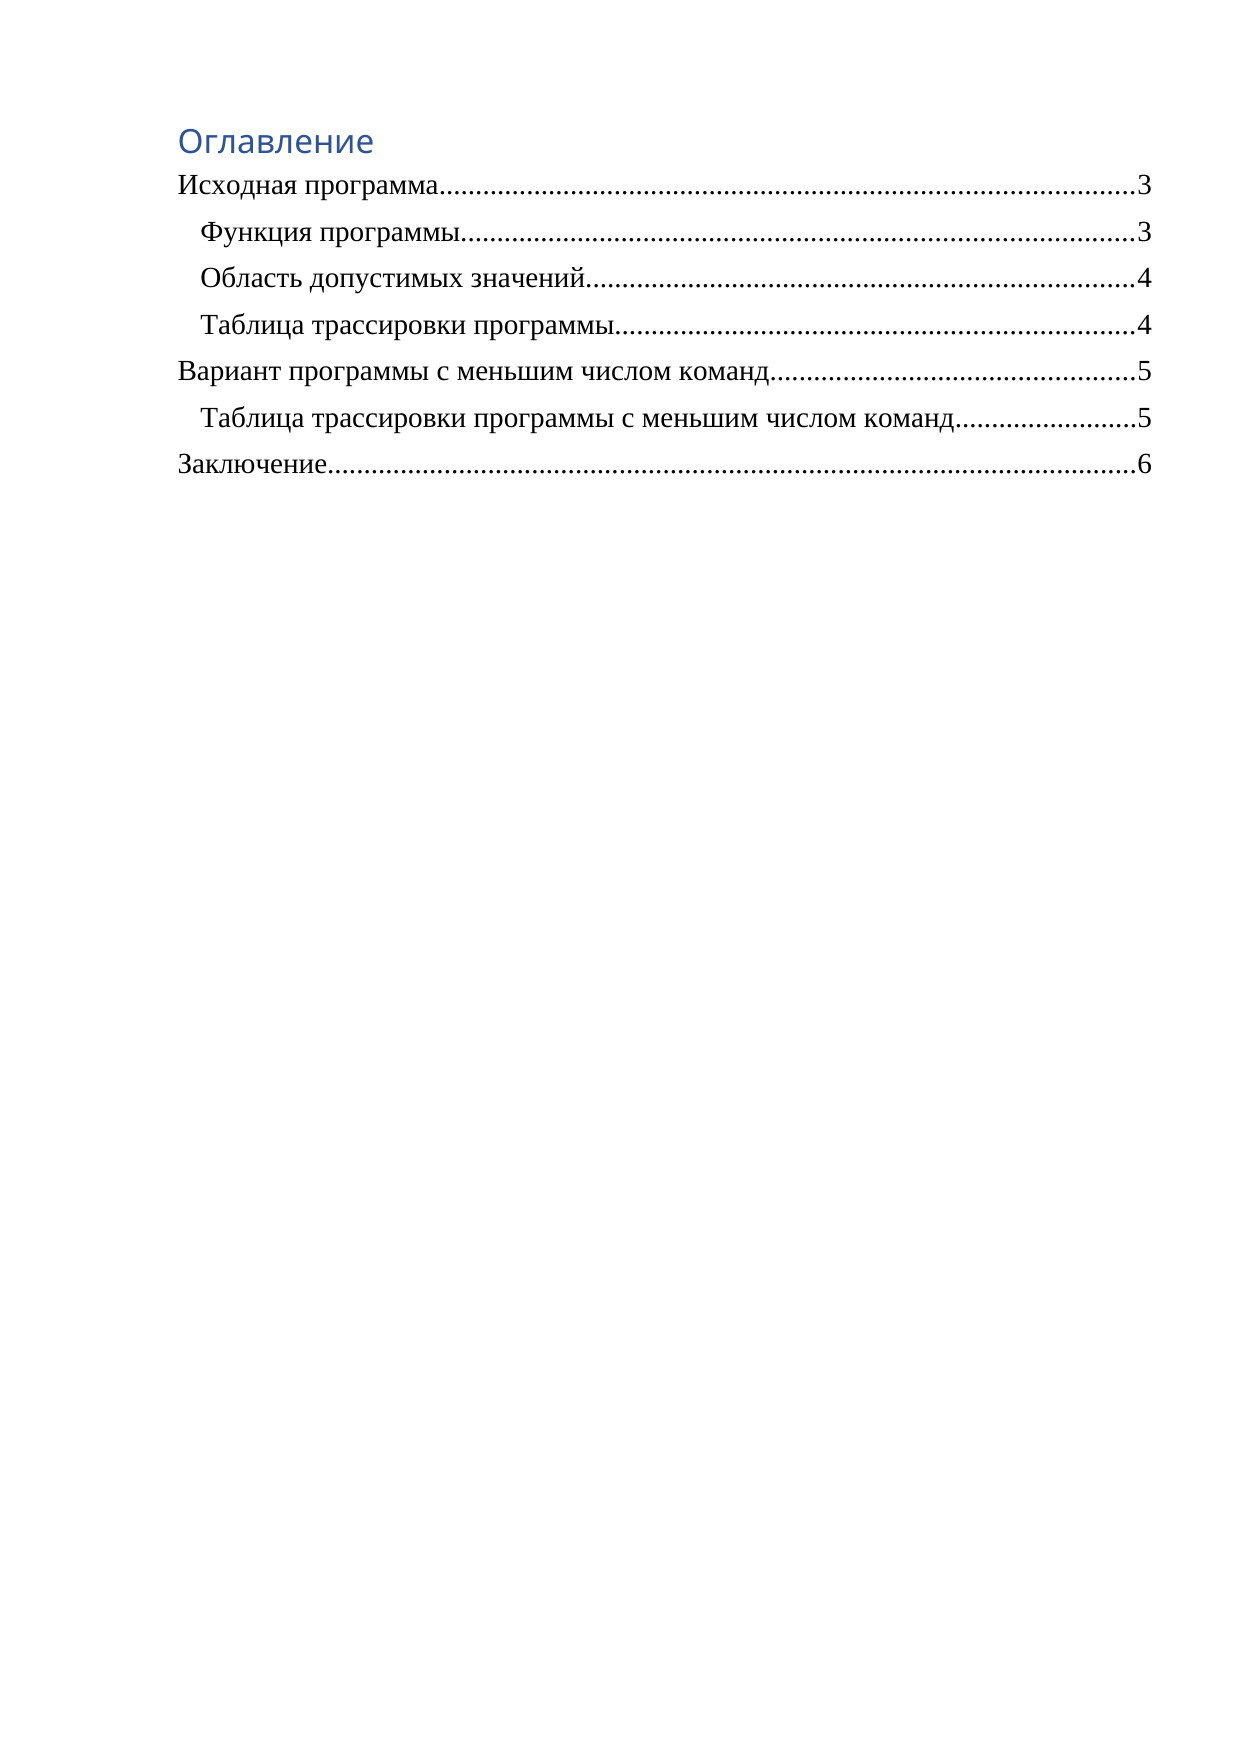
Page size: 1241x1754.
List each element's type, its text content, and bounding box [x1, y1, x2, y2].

text Таблица трассировки программы с меньшим числом команд 5 [200, 400, 1152, 433]
text Вариант программы с меньшим числом команд 5 [177, 353, 1152, 387]
text Исходная программа 3 [177, 167, 1152, 201]
text Область допустимых значений 4 [200, 260, 1152, 294]
subtitle Оглавление [177, 118, 1152, 163]
text Заключение 6 [177, 446, 1152, 480]
text Функция программы 3 [200, 214, 1152, 247]
text Таблица трассировки программы 4 [200, 307, 1152, 340]
